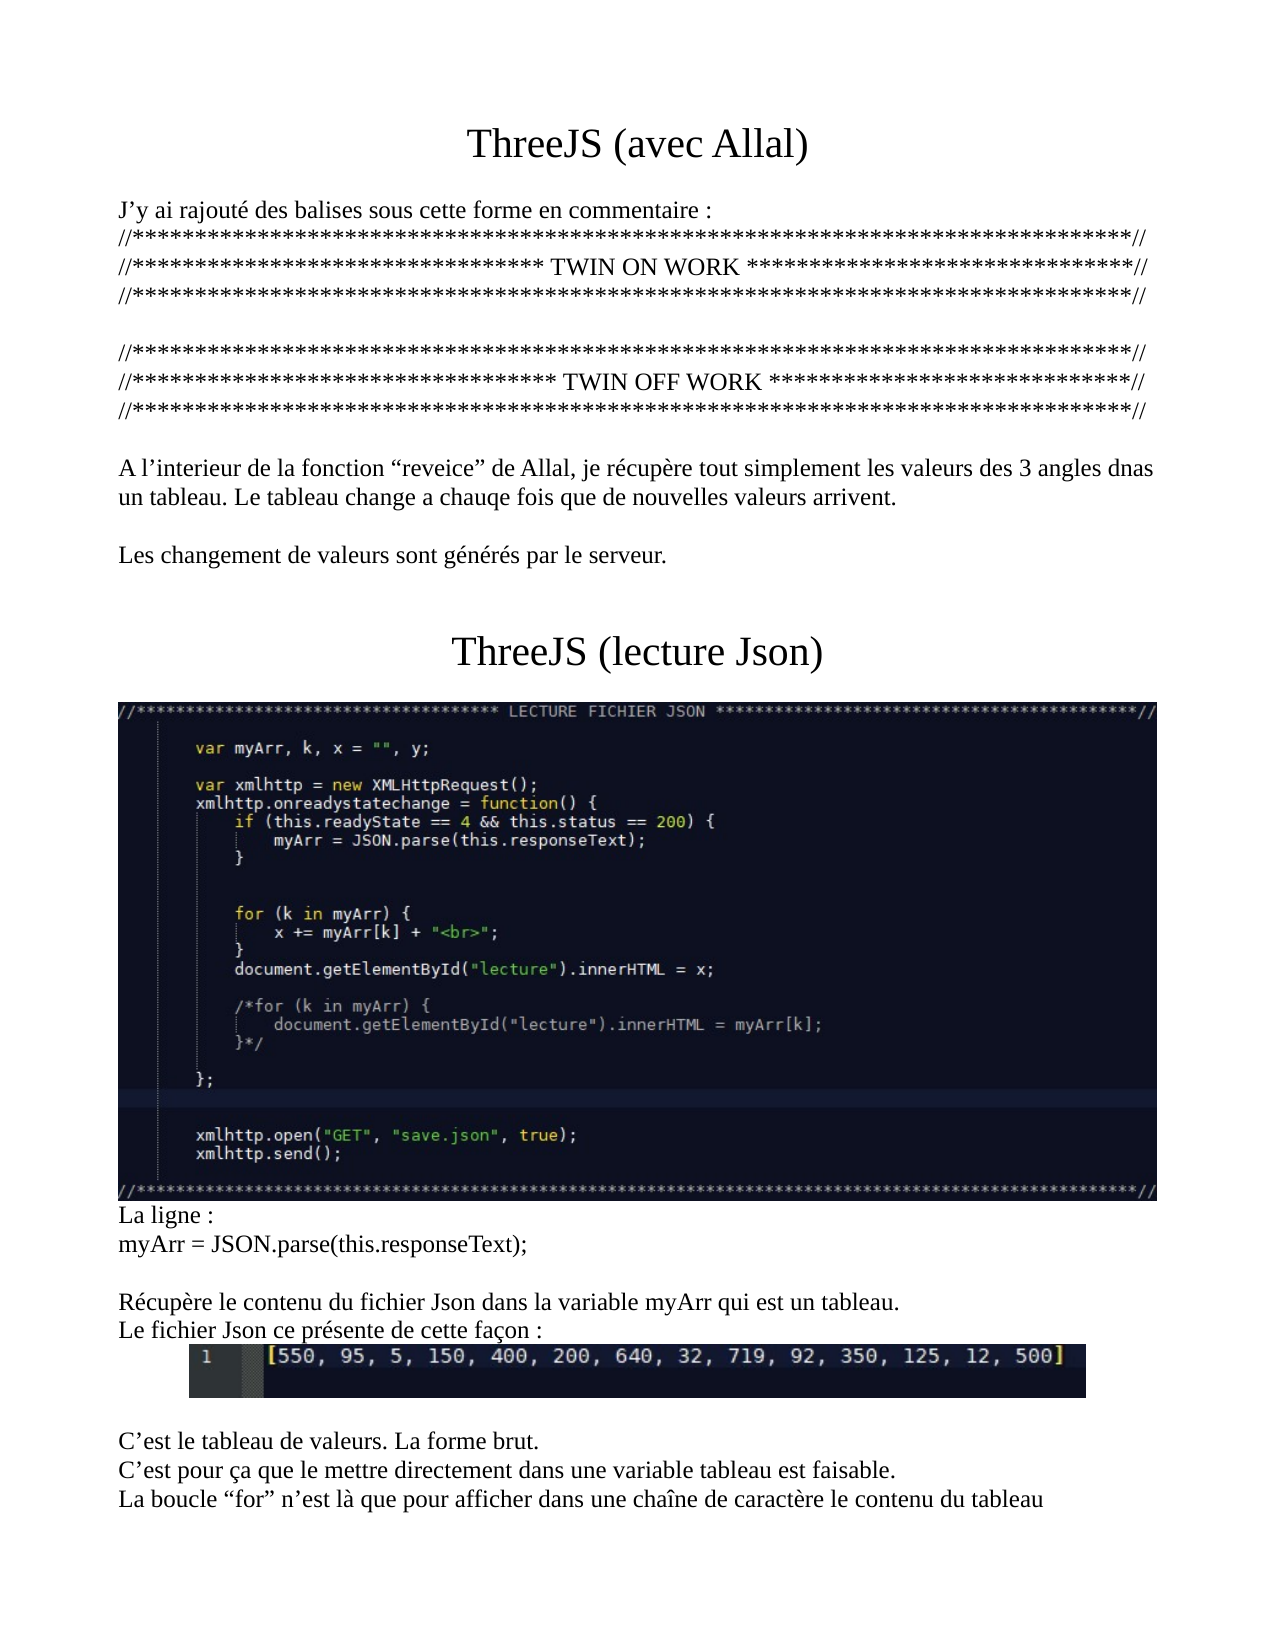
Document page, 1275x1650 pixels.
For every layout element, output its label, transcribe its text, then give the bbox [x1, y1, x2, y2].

text C’est le tableau de valeurs. La forme brut. [118, 1426, 1157, 1455]
text //********************************** TWIN OFF WORK *****************************// [118, 367, 1157, 396]
text J’y ai rajouté des balises sous cette forme en commentaire : [118, 195, 1157, 223]
text Le fichier Json ce présente de cette façon : [118, 1316, 1157, 1344]
text A l’interieur de la fonction “reveice” de Allal, je récupère tout simplement les valeurs des 3 angles dnas un tableau. Le tableau change a chauqe fois que de nouvelles valeurs arrivent. [118, 453, 1157, 511]
text Les changement de valeurs sont générés par le serveur. [118, 540, 1157, 568]
text C’est pour ça que le mettre directement dans une variable tableau est faisable. [118, 1455, 1157, 1484]
text Récupère le contenu du fichier Json dans la variable myArr qui est un tableau. [118, 1287, 1157, 1316]
text //********************************************************************************// [118, 281, 1157, 310]
picture [189, 1344, 1086, 1398]
text myArr = JSON.parse(this.responseText); [118, 1229, 1157, 1258]
text //********************************* TWIN ON WORK *******************************// [118, 252, 1157, 281]
picture [118, 702, 1157, 1201]
text ThreeJS (avec Allal) [118, 118, 1157, 166]
text //********************************************************************************// [118, 338, 1157, 367]
text La boucle “for” n’est là que pour afficher dans une chaîne de caractère le contenu du tableau [118, 1484, 1157, 1512]
text //********************************************************************************// [118, 396, 1157, 425]
text La ligne : [118, 1201, 1157, 1229]
text ThreeJS (lecture Json) [118, 626, 1157, 674]
text //********************************************************************************// [118, 223, 1157, 252]
